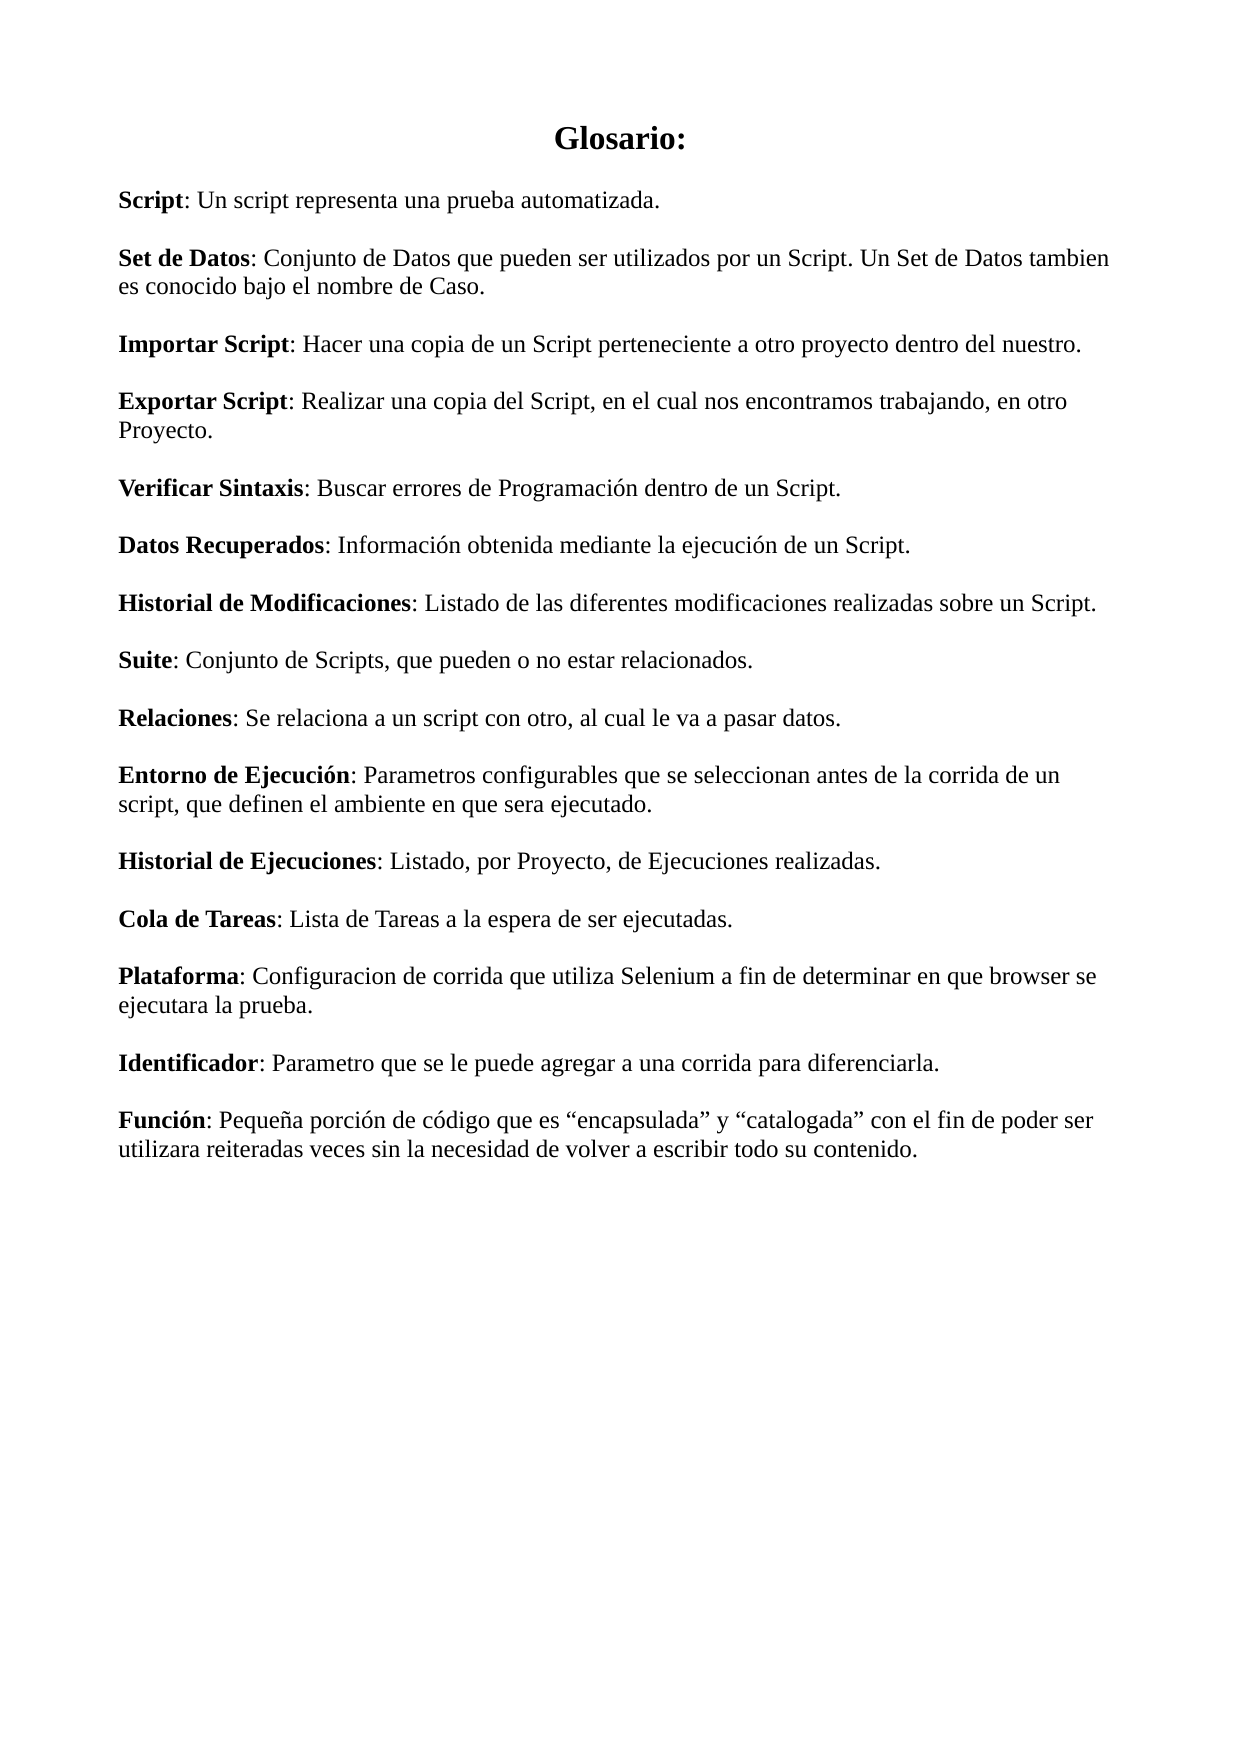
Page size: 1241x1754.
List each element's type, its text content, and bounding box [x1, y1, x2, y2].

text Script: Un script representa una prueba automatizada. [118, 185, 1122, 214]
text Función: Pequeña porción de código que es “encapsulada” y “catalogada” con el fin de poder ser utilizara reiteradas veces sin la necesidad de volver a escribir todo su contenido. [118, 1105, 1122, 1163]
text Verificar Sintaxis: Buscar errores de Programación dentro de un Script. [118, 473, 1122, 501]
text Exportar Script: Realizar una copia del Script, en el cual nos encontramos trabajando, en otro Proyecto. [118, 386, 1122, 444]
text Set de Datos: Conjunto de Datos que pueden ser utilizados por un Script. Un Set de Datos tambien es conocido bajo el nombre de Caso. [118, 243, 1122, 300]
text Historial de Ejecuciones: Listado, por Proyecto, de Ejecuciones realizadas. [118, 846, 1122, 875]
text Relaciones: Se relaciona a un script con otro, al cual le va a pasar datos. [118, 703, 1122, 731]
text Importar Script: Hacer una copia de un Script perteneciente a otro proyecto dentro del nuestro. [118, 329, 1122, 358]
text Entorno de Ejecución: Parametros configurables que se seleccionan antes de la corrida de un script, que definen el ambiente en que sera ejecutado. [118, 760, 1122, 818]
text Plataforma: Configuracion de corrida que utiliza Selenium a fin de determinar en que browser se ejecutara la prueba. [118, 961, 1122, 1019]
text Cola de Tareas: Lista de Tareas a la espera de ser ejecutadas. [118, 904, 1122, 933]
text Suite: Conjunto de Scripts, que pueden o no estar relacionados. [118, 645, 1122, 674]
text Datos Recuperados: Información obtenida mediante la ejecución de un Script. [118, 530, 1122, 559]
text Identificador: Parametro que se le puede agregar a una corrida para diferenciarla. [118, 1048, 1122, 1076]
text Glosario: [118, 118, 1122, 156]
text Historial de Modificaciones: Listado de las diferentes modificaciones realizadas sobre un Script. [118, 588, 1122, 616]
